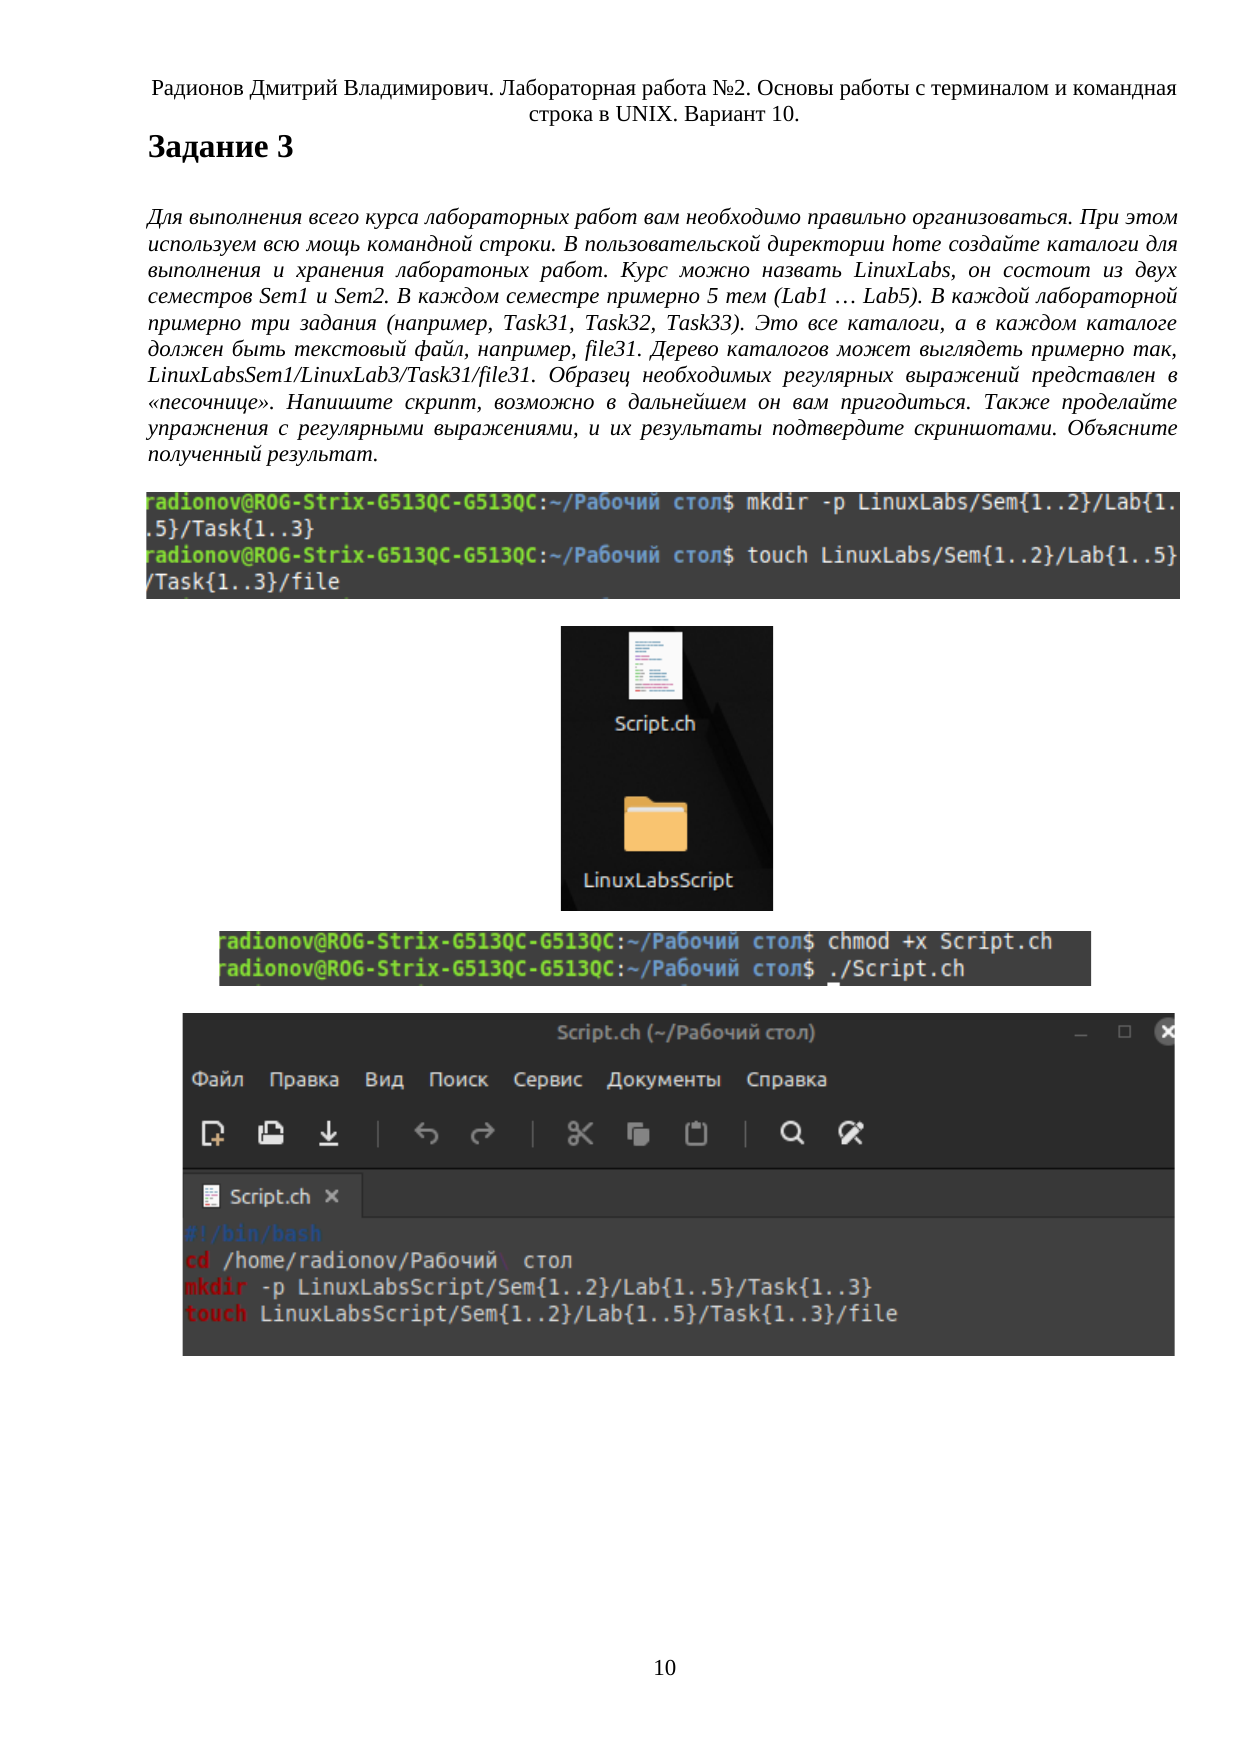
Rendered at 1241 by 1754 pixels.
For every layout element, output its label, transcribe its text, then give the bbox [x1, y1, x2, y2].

picture [219, 931, 1092, 986]
text Задание 3 [148, 127, 1181, 165]
picture [182, 1013, 1175, 1356]
picture [560, 626, 774, 911]
text Для выполнения всего курса лабораторных работ вам необходимо правильно организоваться. При этом используем всю мощь командной строки. В пользовательской директории home создайте каталоги для выполнения и хранения лаборатоных работ. Курс можно назвать LinuxLabs, он состоит из двух семестров Sem1 и Sem2. В каждом семестре примерно 5 тем (Lab1 … Lab5). В каждой лабораторной примерно три задания (например, Task31, Task32, Task33). Это все каталоги, а в каждом каталоге должен быть текстовый файл, например, file31. Дерево каталогов может выглядеть примерно так, LinuxLabsSem1/LinuxLab3/Task31/file31. Образец необходимых регулярных выражений представлен в «песочнице». Напишите скрипт, возможно в дальнейшем он вам пригодиться. Также проделайте упражнения с регулярными выражениями, и их результаты подтвердите скриншотами. Объясните полученный результат. [148, 203, 1181, 467]
picture [146, 492, 1180, 599]
